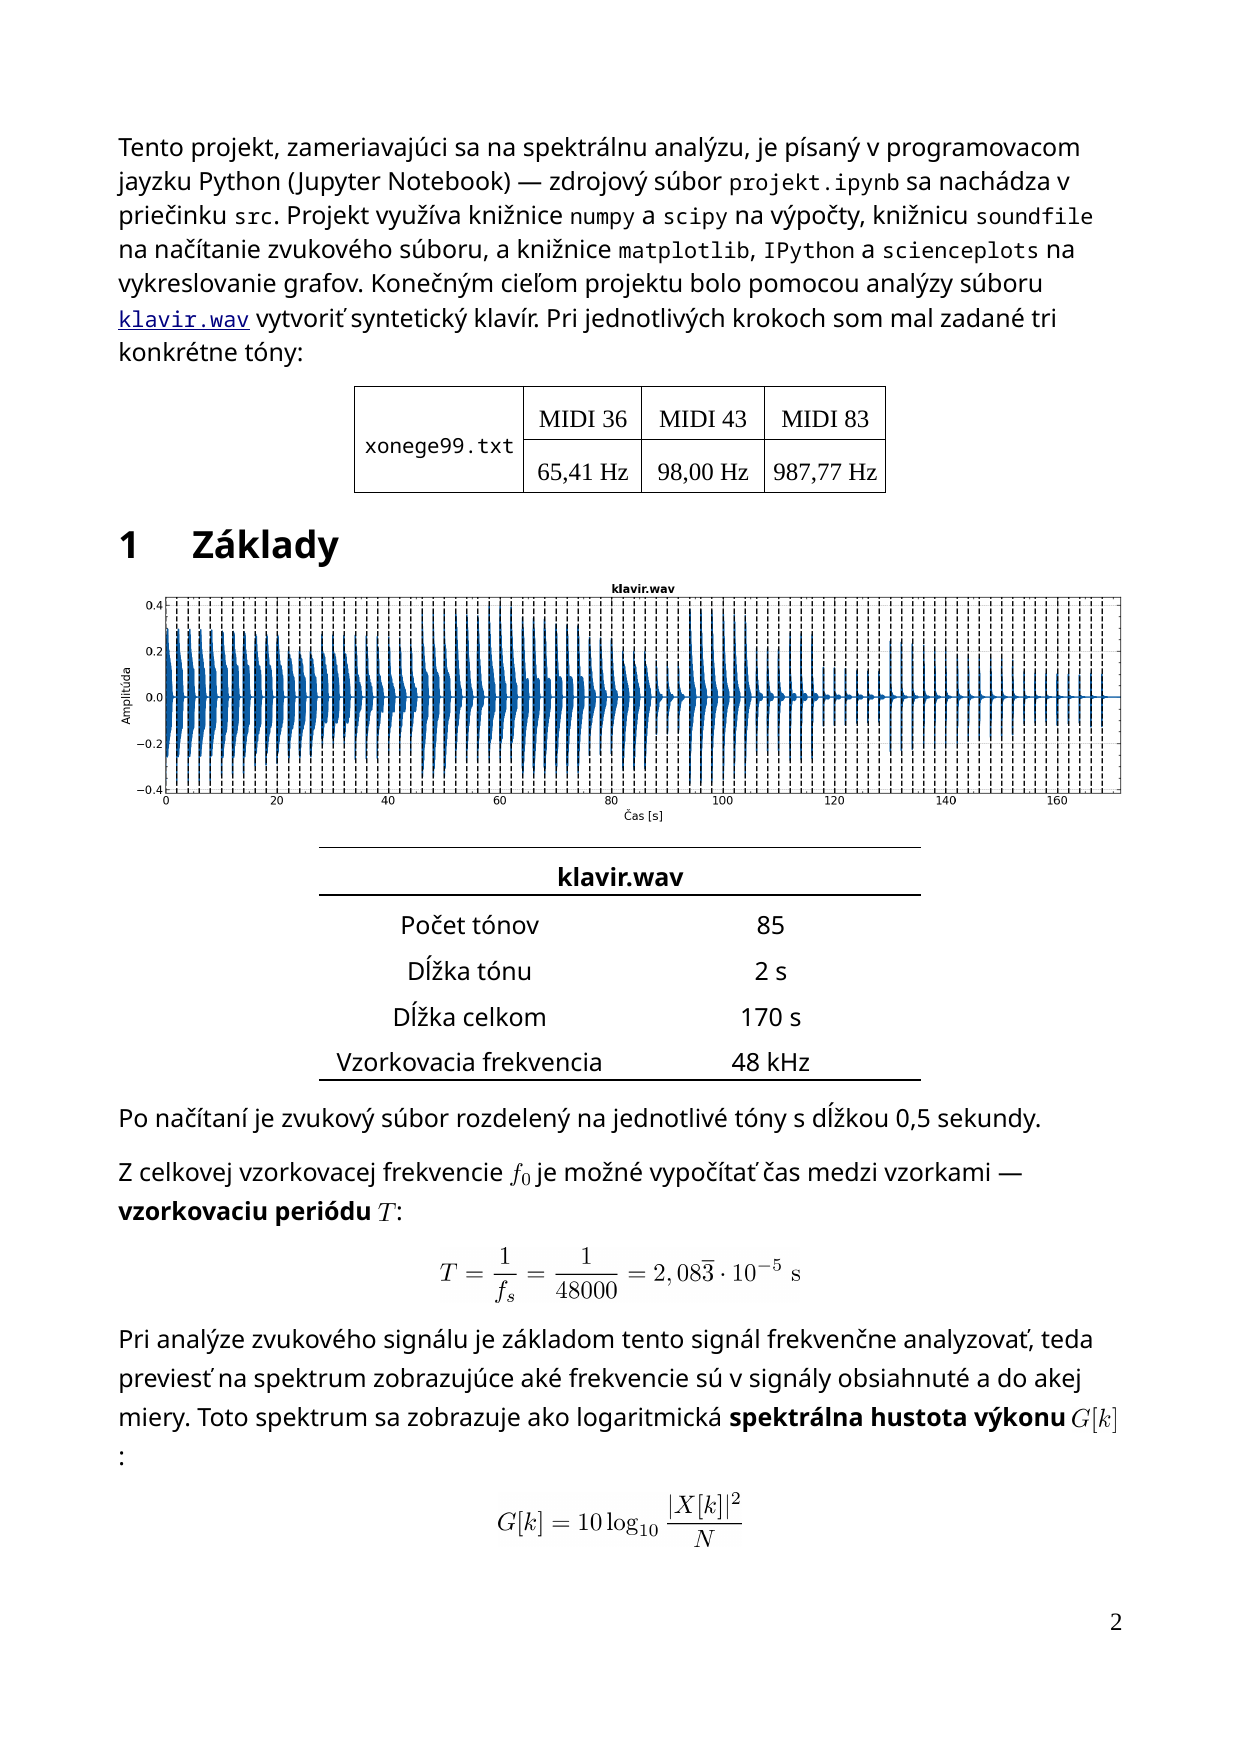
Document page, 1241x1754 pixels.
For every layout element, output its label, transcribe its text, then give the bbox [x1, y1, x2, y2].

picture [510, 1163, 530, 1186]
picture [498, 1492, 742, 1547]
table_cell 98,00 Hz [642, 440, 764, 492]
table_header MIDI 83 [765, 387, 885, 439]
picture [1072, 1407, 1116, 1433]
table_cell 987,77 Hz [765, 440, 885, 492]
table_cell 85 [620, 896, 921, 942]
picture [118, 581, 1123, 825]
table_header xonege99.txt [355, 387, 523, 492]
subtitle 1 Základy [118, 518, 1122, 569]
table_cell Dĺžka celkom [319, 988, 620, 1033]
table_header klavir.wav [319, 848, 921, 894]
picture [378, 1203, 396, 1221]
table_cell Počet tónov [319, 896, 620, 942]
text Pri analýze zvukového signálu je základom tento signál frekvenčne analyzovať, teda previesť na spektrum zobrazujúce aké frekvencie sú v signály obsiahnuté a do akej miery. Toto spektrum sa zobrazuje ako logaritmická spektrálna hustota výkonu : [118, 1321, 1122, 1473]
table_cell 2 s [620, 942, 921, 987]
table_cell 65,41 Hz [524, 440, 641, 492]
table_header MIDI 36 [524, 387, 641, 439]
table_cell 170 s [620, 988, 921, 1033]
text Po načítaní je zvukový súbor rozdelený na jednotlivé tóny s dĺžkou 0,5 sekundy. [118, 1101, 1122, 1135]
text Tento projekt, zameriavajúci sa na spektrálnu analýzu, je písaný v programovacom jayzku Python (Jupyter Notebook) — zdrojový súbor projekt.ipynb sa nachádza v priečinku src. Projekt využíva knižnice numpy a scipy na výpočty, knižnicu soundfile na načítanie zvukového súboru, a knižnice matplotlib, IPython a scienceplots na vykreslovanie grafov. Konečným cieľom projektu bolo pomocou analýzy súboru klavir.wav vytvoriť syntetický klavír. Pri jednotlivých krokoch som mal zadané tri konkrétne tóny: [118, 130, 1122, 368]
table_header MIDI 43 [642, 387, 764, 439]
table_cell 48 kHz [620, 1033, 921, 1079]
table_cell Vzorkovacia frekvencia [319, 1033, 620, 1079]
table_cell Dĺžka tónu [319, 942, 620, 987]
picture [440, 1247, 800, 1303]
text Z celkovej vzorkovacej frekvencie je možné vypočítať čas medzi vzorkami — vzorkovaciu periódu : [118, 1154, 1122, 1228]
